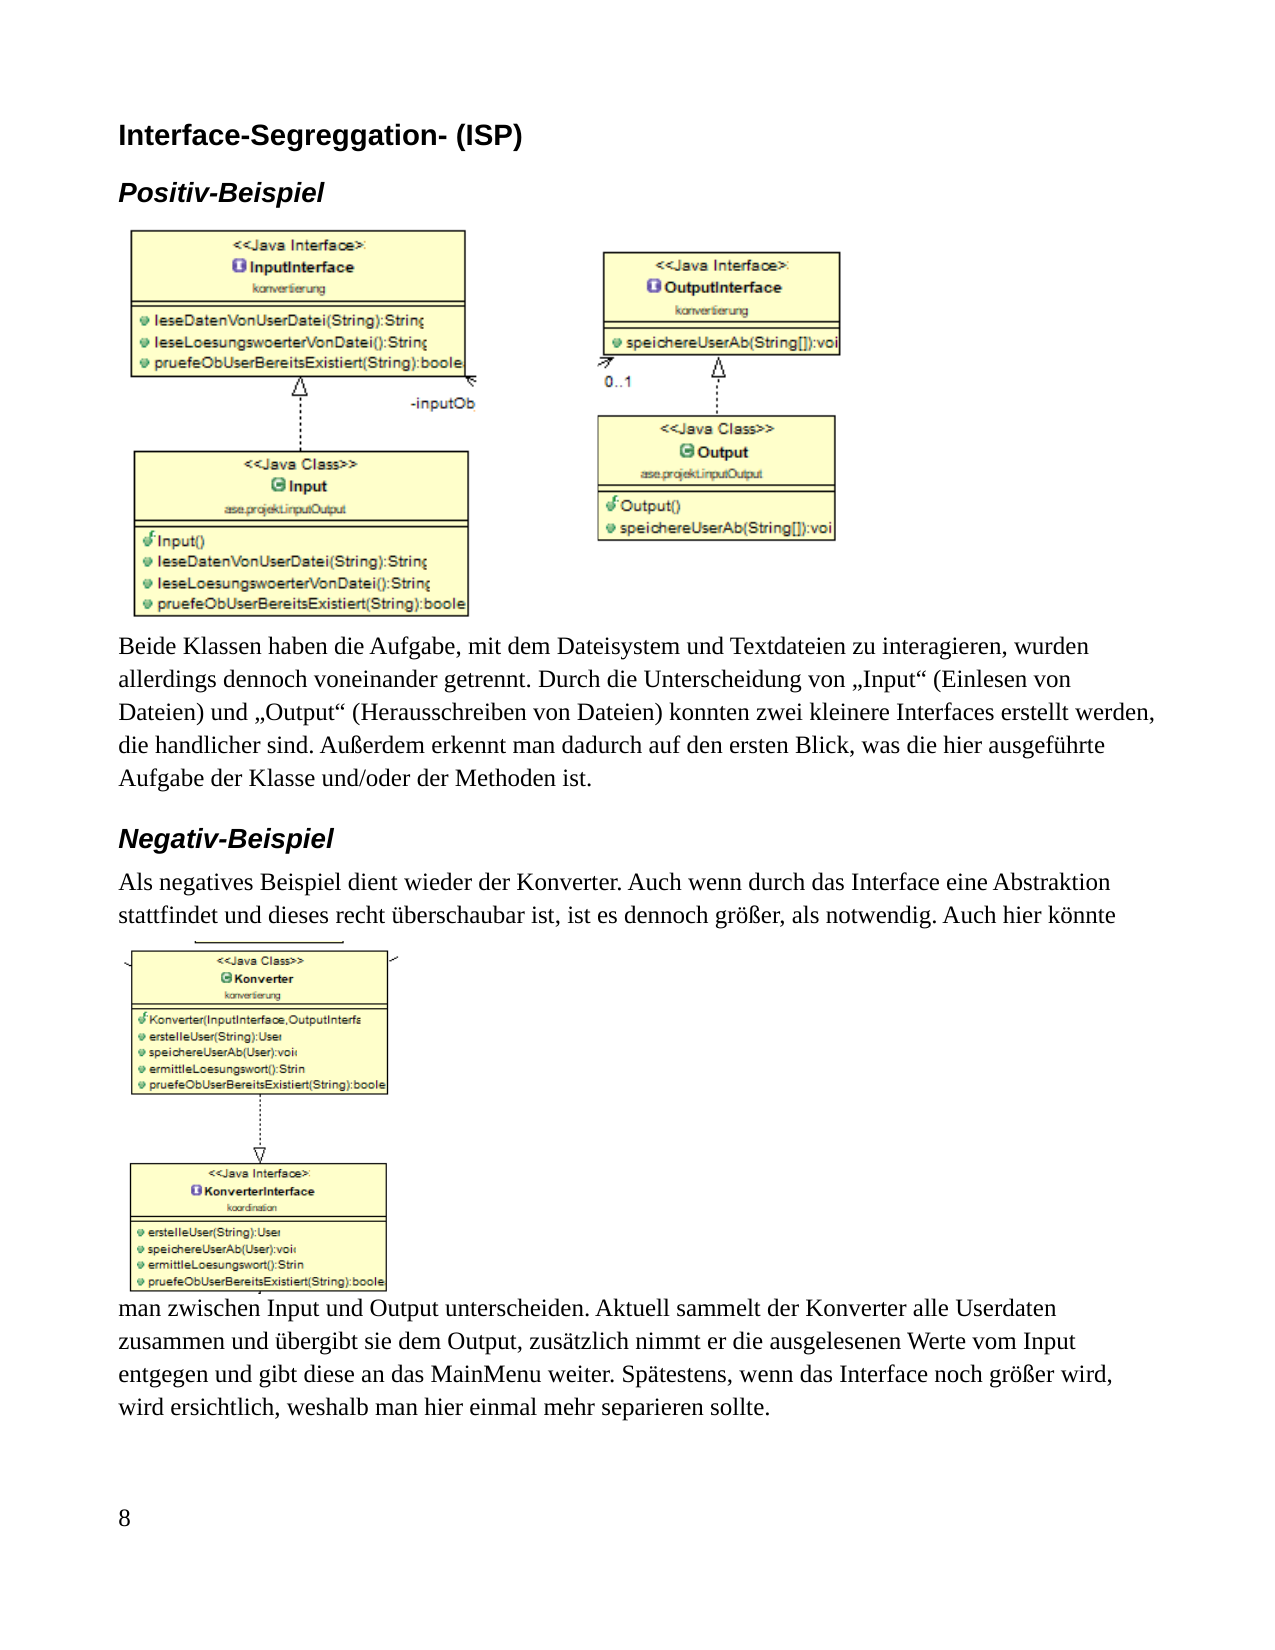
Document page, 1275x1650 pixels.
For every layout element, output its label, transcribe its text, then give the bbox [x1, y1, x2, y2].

picture [597, 238, 847, 549]
subtitle Interface-Segreggation- (ISP) [118, 118, 1157, 152]
text Beide Klassen haben die Aufgabe, mit dem Dateisystem und Textdateien zu interagieren, wurden allerdings dennoch voneinander getrennt. Durch die Unterscheidung von „Input“ (Einlesen von Dateien) und „Output“ (Herausschreiben von Dateien) konnten zwei kleinere Interfaces erstellt werden, die handlicher sind. Außerdem erkennt man dadurch auf den ersten Blick, was die hier ausgeführte Aufgabe der Klasse und/oder der Methoden ist. [118, 221, 1157, 792]
picture [124, 941, 399, 1294]
picture [123, 221, 477, 631]
text Als negatives Beispiel dient wieder der Konverter. Auch wenn durch das Interface eine Abstraktion stattfindet und dieses recht überschaubar ist, ist es dennoch größer, als notwendig. Auch hier könnte man zwischen Input und Output unterscheiden. Aktuell sammelt der Konverter alle Userdaten zusammen und übergibt sie dem Output, zusätzlich nimmt er die ausgelesenen Werte vom Input entgegen und gibt diese an das MainMenu weiter. Spätestens, wenn das Interface noch größer wird, wird ersichtlich, weshalb man hier einmal mehr separieren sollte. [118, 867, 1157, 1421]
subtitle Positiv-Beispiel [118, 177, 1157, 209]
subtitle Negativ-Beispiel [118, 823, 1157, 855]
